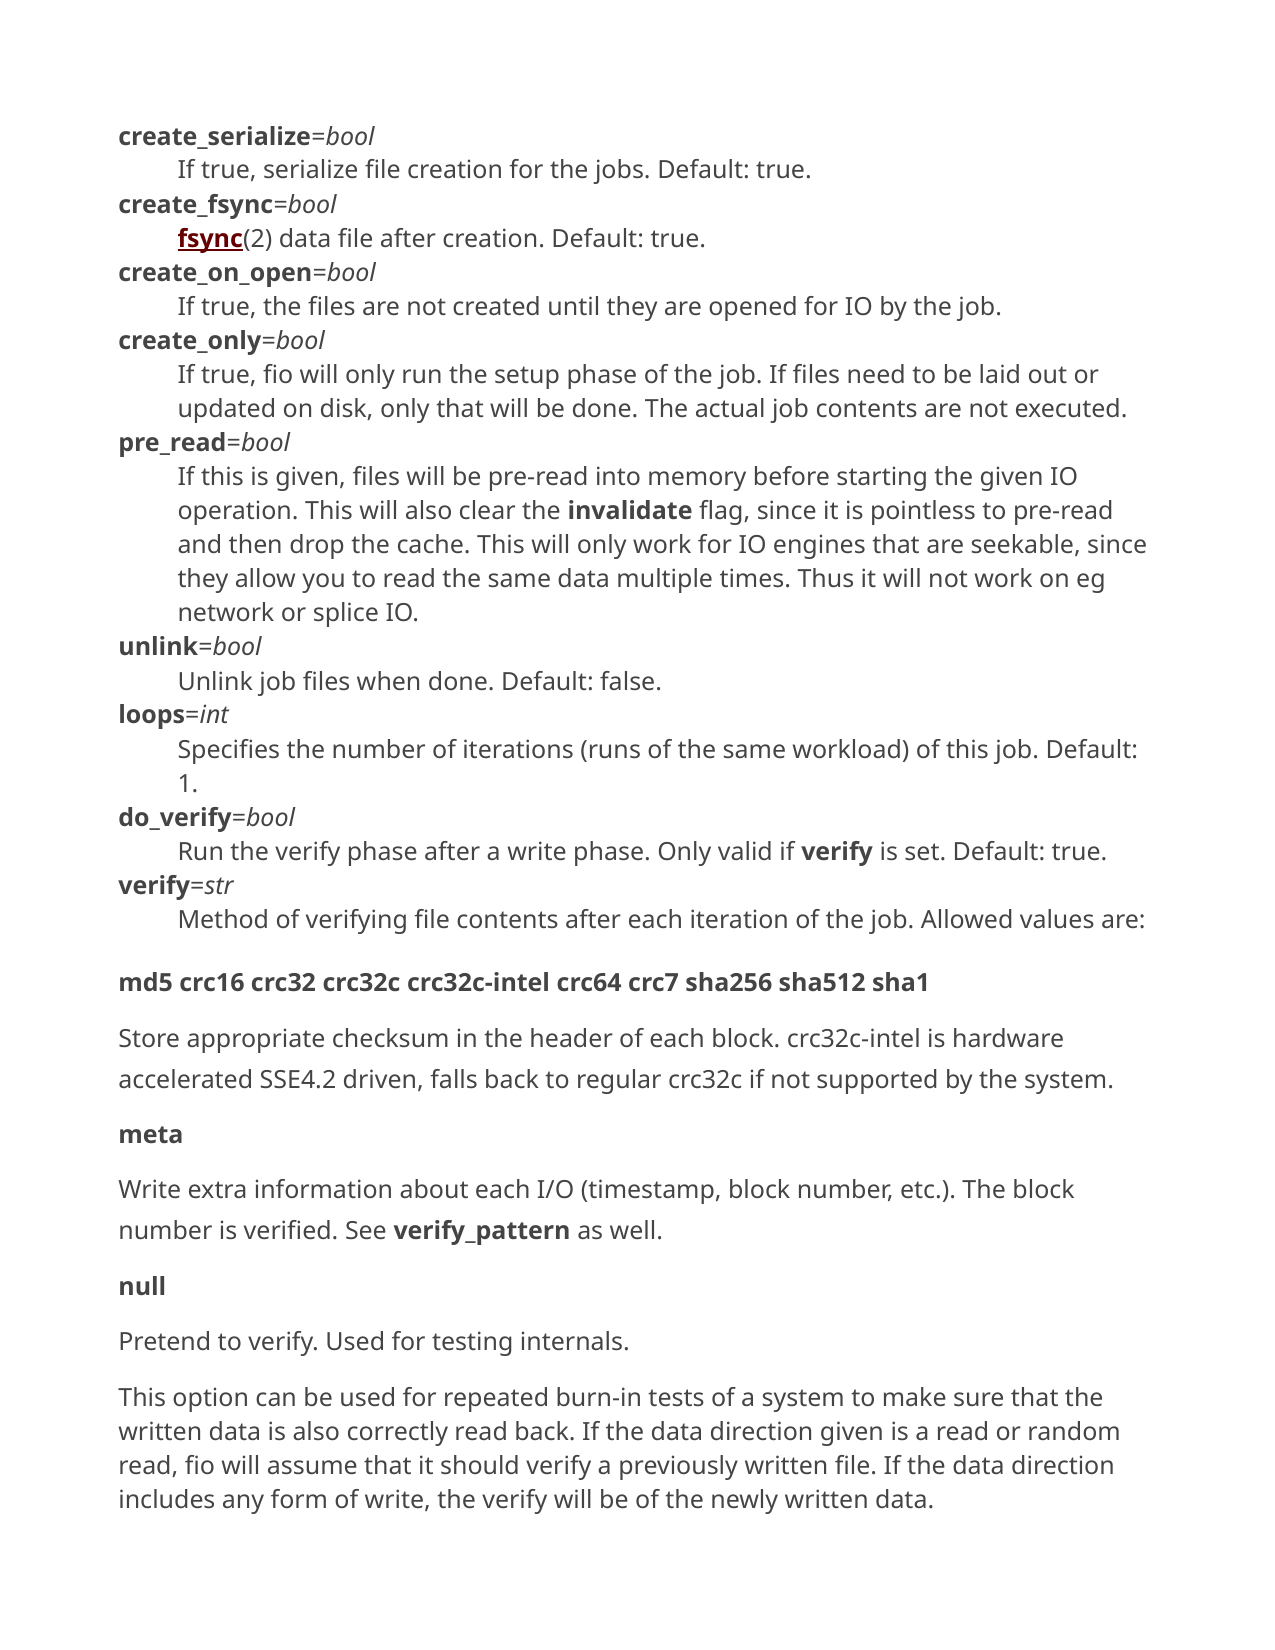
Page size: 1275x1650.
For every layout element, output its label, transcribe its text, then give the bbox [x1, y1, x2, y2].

subtitle loops=int [118, 697, 1157, 731]
list This option can be used for repeated burn-in tests of a system to make sure that the written data is also correctly read back. If the data direction given is a read or random read, fio will assume that it should verify a previously written file. If the data direction includes any form of write, the verify will be of the newly written data. [118, 1379, 1157, 1516]
subtitle create_serialize=bool [118, 118, 1157, 152]
list If true, serialize file creation for the jobs. Default: true. [177, 152, 1157, 186]
text Store appropriate checksum in the header of each block. crc32c-intel is hardware accelerated SSE4.2 driven, falls back to regular crc32c if not supported by the system. [118, 1021, 1157, 1095]
text Write extra information about each I/O (timestamp, block number, etc.). The block number is verified. See verify_pattern as well. [118, 1172, 1157, 1247]
subtitle do_verify=bool [118, 799, 1157, 833]
text Pretend to verify. Used for testing internals. [118, 1324, 1157, 1358]
list Method of verifying file contents after each iteration of the job. Allowed values are: [177, 902, 1157, 936]
subtitle create_fsync=bool [118, 186, 1157, 220]
list Specifies the number of iterations (runs of the same workload) of this job. Default: 1. [177, 731, 1157, 799]
subtitle create_only=bool [118, 322, 1157, 357]
text md5 crc16 crc32 crc32c crc32c-intel crc64 crc7 sha256 sha512 sha1 [118, 965, 1157, 999]
subtitle pre_read=bool [118, 425, 1157, 459]
list fsync(2) data file after creation. Default: true. [177, 220, 1157, 254]
text null [118, 1268, 1157, 1302]
list Unlink job files when done. Default: false. [177, 663, 1157, 697]
list Run the verify phase after a write phase. Only valid if verify is set. Default: true. [177, 833, 1157, 867]
list If this is given, files will be pre-read into memory before starting the given IO operation. This will also clear the invalidate flag, since it is pointless to pre-read and then drop the cache. This will only work for IO engines that are seekable, since they allow you to read the same data multiple times. Thus it will not work on eg network or splice IO. [177, 459, 1157, 629]
list If true, the files are not created until they are opened for IO by the job. [177, 288, 1157, 322]
list If true, fio will only run the setup phase of the job. If files need to be laid out or updated on disk, only that will be done. The actual job contents are not executed. [177, 357, 1157, 425]
subtitle create_on_open=bool [118, 254, 1157, 288]
subtitle verify=str [118, 867, 1157, 902]
subtitle unlink=bool [118, 629, 1157, 663]
text meta [118, 1117, 1157, 1151]
